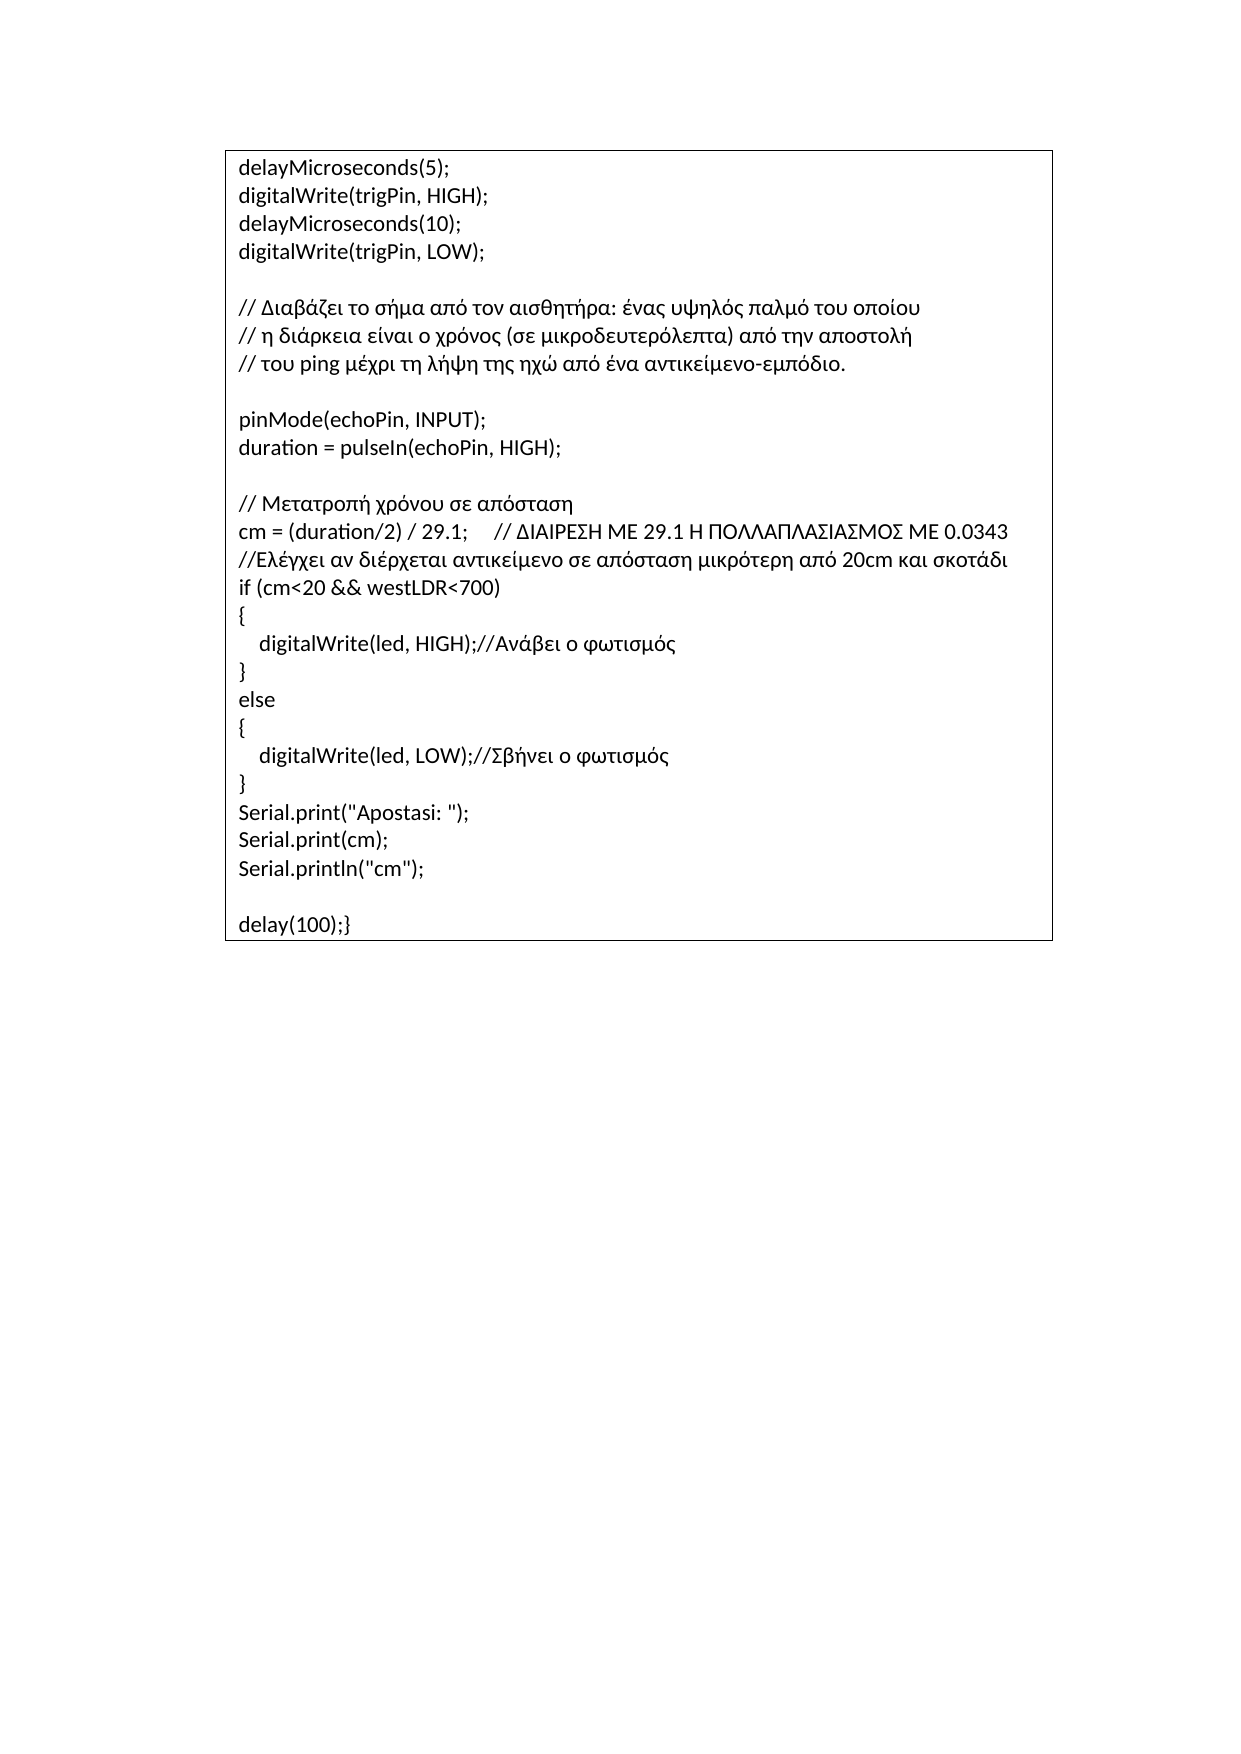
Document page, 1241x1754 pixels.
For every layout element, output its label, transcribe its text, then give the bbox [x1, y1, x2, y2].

text digitalWrite(trigPin, LOW); [226, 234, 1052, 265]
text delay(100);} [226, 907, 1052, 940]
text } [226, 654, 1052, 682]
text else [226, 682, 1052, 710]
text digitalWrite(trigPin, HIGH); [226, 178, 1052, 206]
text // Διαβάζει το σήμα από τον αισθητήρα: ένας υψηλός παλμό του οποίου [226, 290, 1052, 318]
text //Ελέγχει αν διέρχεται αντικείμενο σε απόσταση μικρότερη από 20cm και σκοτάδι [226, 542, 1052, 570]
text Serial.print(cm); [226, 822, 1052, 851]
text if (cm<20 && westLDR<700) [226, 570, 1052, 598]
text digitalWrite(led, LOW);//Σβήνει ο φωτισμός [226, 738, 1052, 766]
text // η διάρκεια είναι ο χρόνος (σε μικροδευτερόλεπτα) από την αποστολή [226, 318, 1052, 346]
text Serial.print("Apostasi: "); [226, 794, 1052, 822]
text delayMicroseconds(10); [226, 206, 1052, 234]
text // Μετατροπή χρόνου σε απόσταση [226, 486, 1052, 514]
text Serial.println("cm"); [226, 851, 1052, 882]
text // του ping μέχρι τη λήψη της ηχώ από ένα αντικείμενο-εμπόδιο. [226, 346, 1052, 377]
text cm = (duration/2) / 29.1; // ΔΙΑΙΡΕΣΗ ΜΕ 29.1 Η ΠΟΛΛΑΠΛΑΣΙΑΣΜΟΣ ΜΕ 0.0343 [226, 514, 1052, 542]
text } [226, 766, 1052, 794]
text duration = pulseIn(echoPin, HIGH); [226, 430, 1052, 461]
text { [226, 710, 1052, 738]
text digitalWrite(led, HIGH);//Ανάβει ο φωτισμός [226, 626, 1052, 654]
text { [226, 598, 1052, 626]
text delayMicroseconds(5); [226, 151, 1052, 178]
text pinMode(echoPin, INPUT); [226, 402, 1052, 430]
